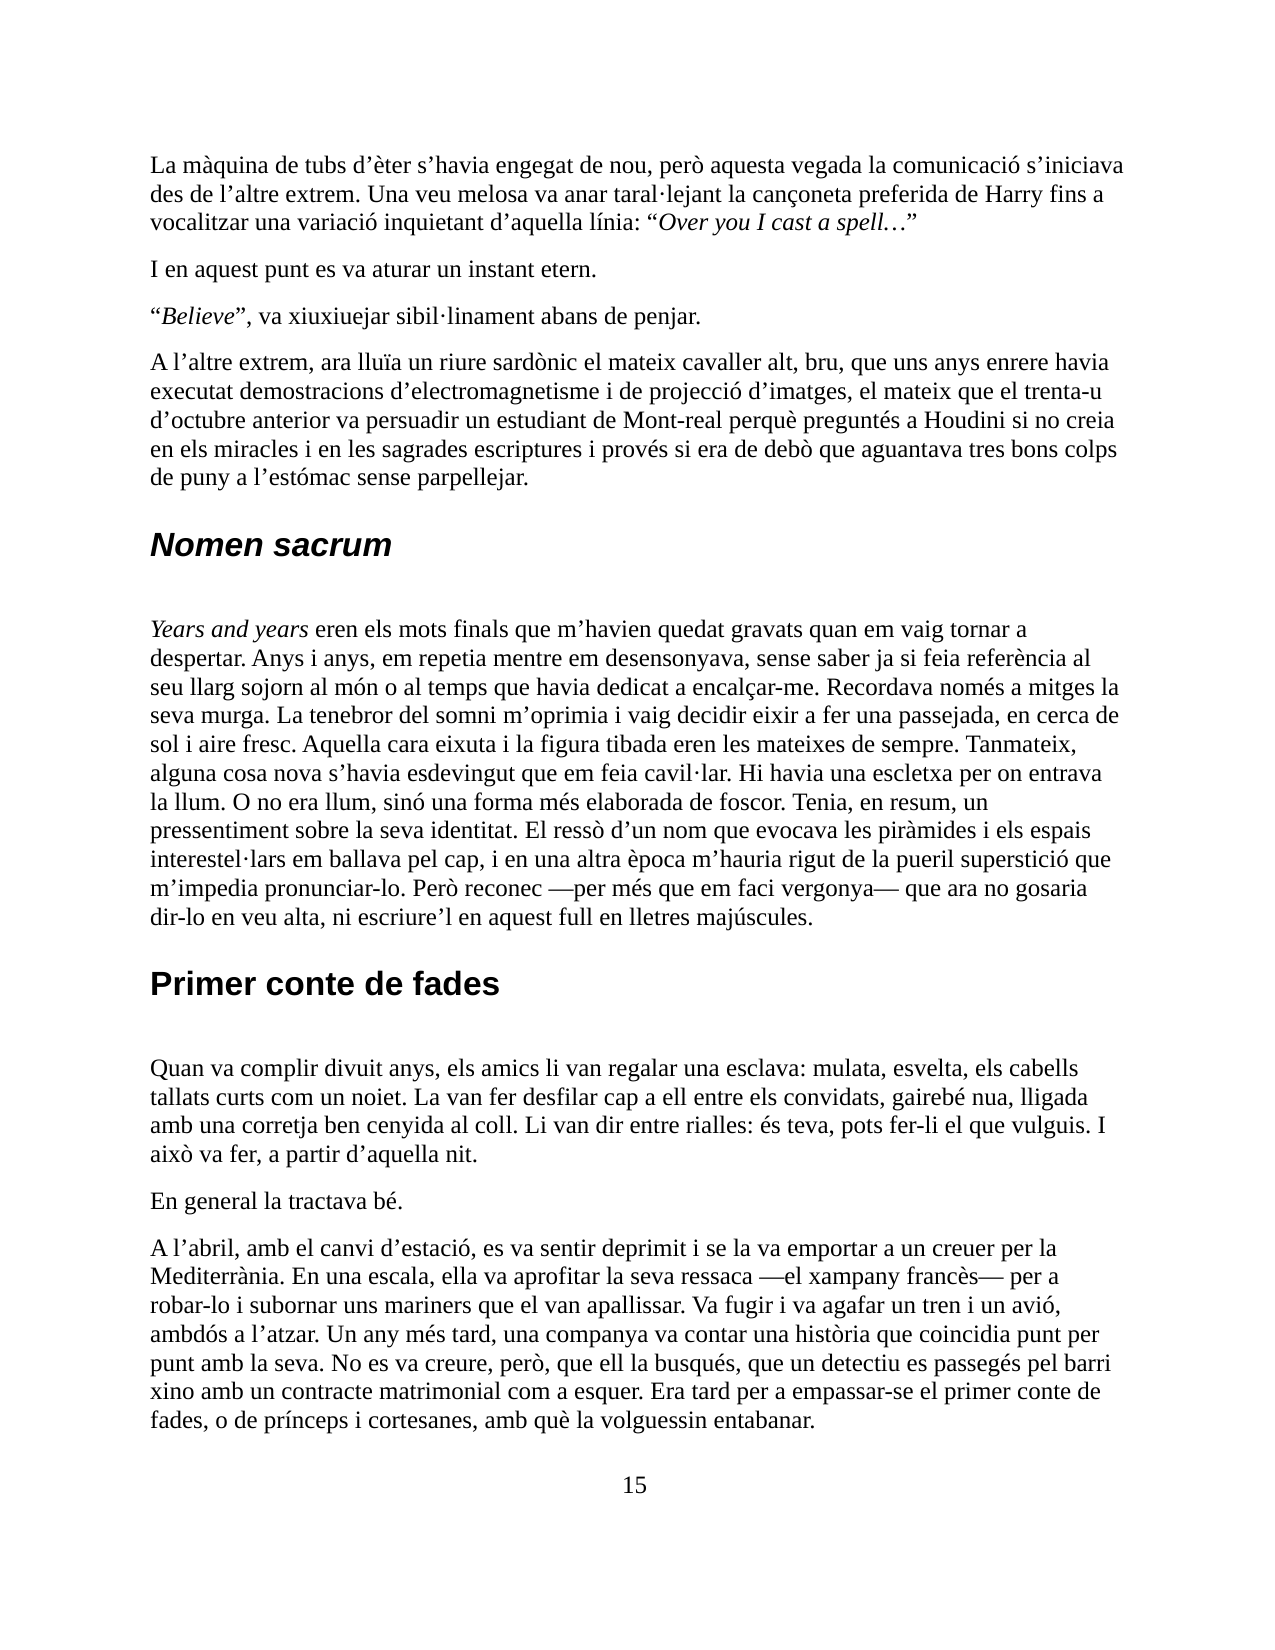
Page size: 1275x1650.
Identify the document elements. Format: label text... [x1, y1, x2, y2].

text La màquina de tubs d’èter s’havia engegat de nou, però aquesta vegada la comunicació s’iniciava des de l’altre extrem. Una veu melosa va anar taral·lejant la cançoneta preferida de Harry fins a vocalitzar una variació inquietant d’aquella línia: “Over you I cast a spell…” [150, 150, 1125, 236]
text Years and years eren els mots finals que m’havien quedat gravats quan em vaig tornar a despertar. Anys i anys, em repetia mentre em desensonyava, sense saber ja si feia referència al seu llarg sojorn al món o al temps que havia dedicat a encalçar-me. Recordava només a mitges la seva murga. La tenebror del somni m’oprimia i vaig decidir eixir a fer una passejada, en cerca de sol i aire fresc. Aquella cara eixuta i la figura tibada eren les mateixes de sempre. Tanmateix, alguna cosa nova s’havia esdevingut que em feia cavil·lar. Hi havia una escletxa per on entrava la llum. O no era llum, sinó una forma més elaborada de foscor. Tenia, en resum, un pressentiment sobre la seva identitat. El ressò d’un nom que evocava les piràmides i els espais interestel·lars em ballava pel cap, i en una altra època m’hauria rigut de la pueril superstició que m’impedia pronunciar-lo. Però reconec —per més que em faci vergonya— que ara no gosaria dir-lo en veu alta, ni escriure’l en aquest full en lletres majúscules. [150, 614, 1125, 930]
subtitle Primer conte de fades [150, 964, 1125, 1003]
text A l’altre extrem, ara lluïa un riure sardònic el mateix cavaller alt, bru, que uns anys enrere havia executat demostracions d’electromagnetisme i de projecció d’imatges, el mateix que el trenta-u d’octubre anterior va persuadir un estudiant de Mont-real perquè preguntés a Houdini si no creia en els miracles i en les sagrades escriptures i provés si era de debò que aguantava tres bons colps de puny a l’estómac sense parpellejar. [150, 347, 1125, 491]
text Quan va complir divuit anys, els amics li van regalar una esclava: mulata, esvelta, els cabells tallats curts com un noiet. La van fer desfilar cap a ell entre els convidats, gairebé nua, lligada amb una corretja ben cenyida al coll. Li van dir entre rialles: és teva, pots fer-li el que vulguis. I això va fer, a partir d’aquella nit. [150, 1053, 1125, 1168]
text I en aquest punt es va aturar un instant etern. [150, 254, 1125, 283]
subtitle Nomen sacrum [150, 525, 1125, 564]
text A l’abril, amb el canvi d’estació, es va sentir deprimit i se la va emportar a un creuer per la Mediterrània. En una escala, ella va aprofitar la seva ressaca —el xampany francès— per a robar-lo i subornar uns mariners que el van apallissar. Va fugir i va agafar un tren i un avió, ambdós a l’atzar. Un any més tard, una companya va contar una història que coincidia punt per punt amb la seva. No es va creure, però, que ell la busqués, que un detectiu es passegés pel barri xino amb un contracte matrimonial com a esquer. Era tard per a empassar-se el primer conte de fades, o de prínceps i cortesanes, amb què la volguessin entabanar. [150, 1233, 1125, 1434]
text En general la tractava bé. [150, 1186, 1125, 1215]
text “Believe”, va xiuxiuejar sibil·linament abans de penjar. [150, 301, 1125, 329]
